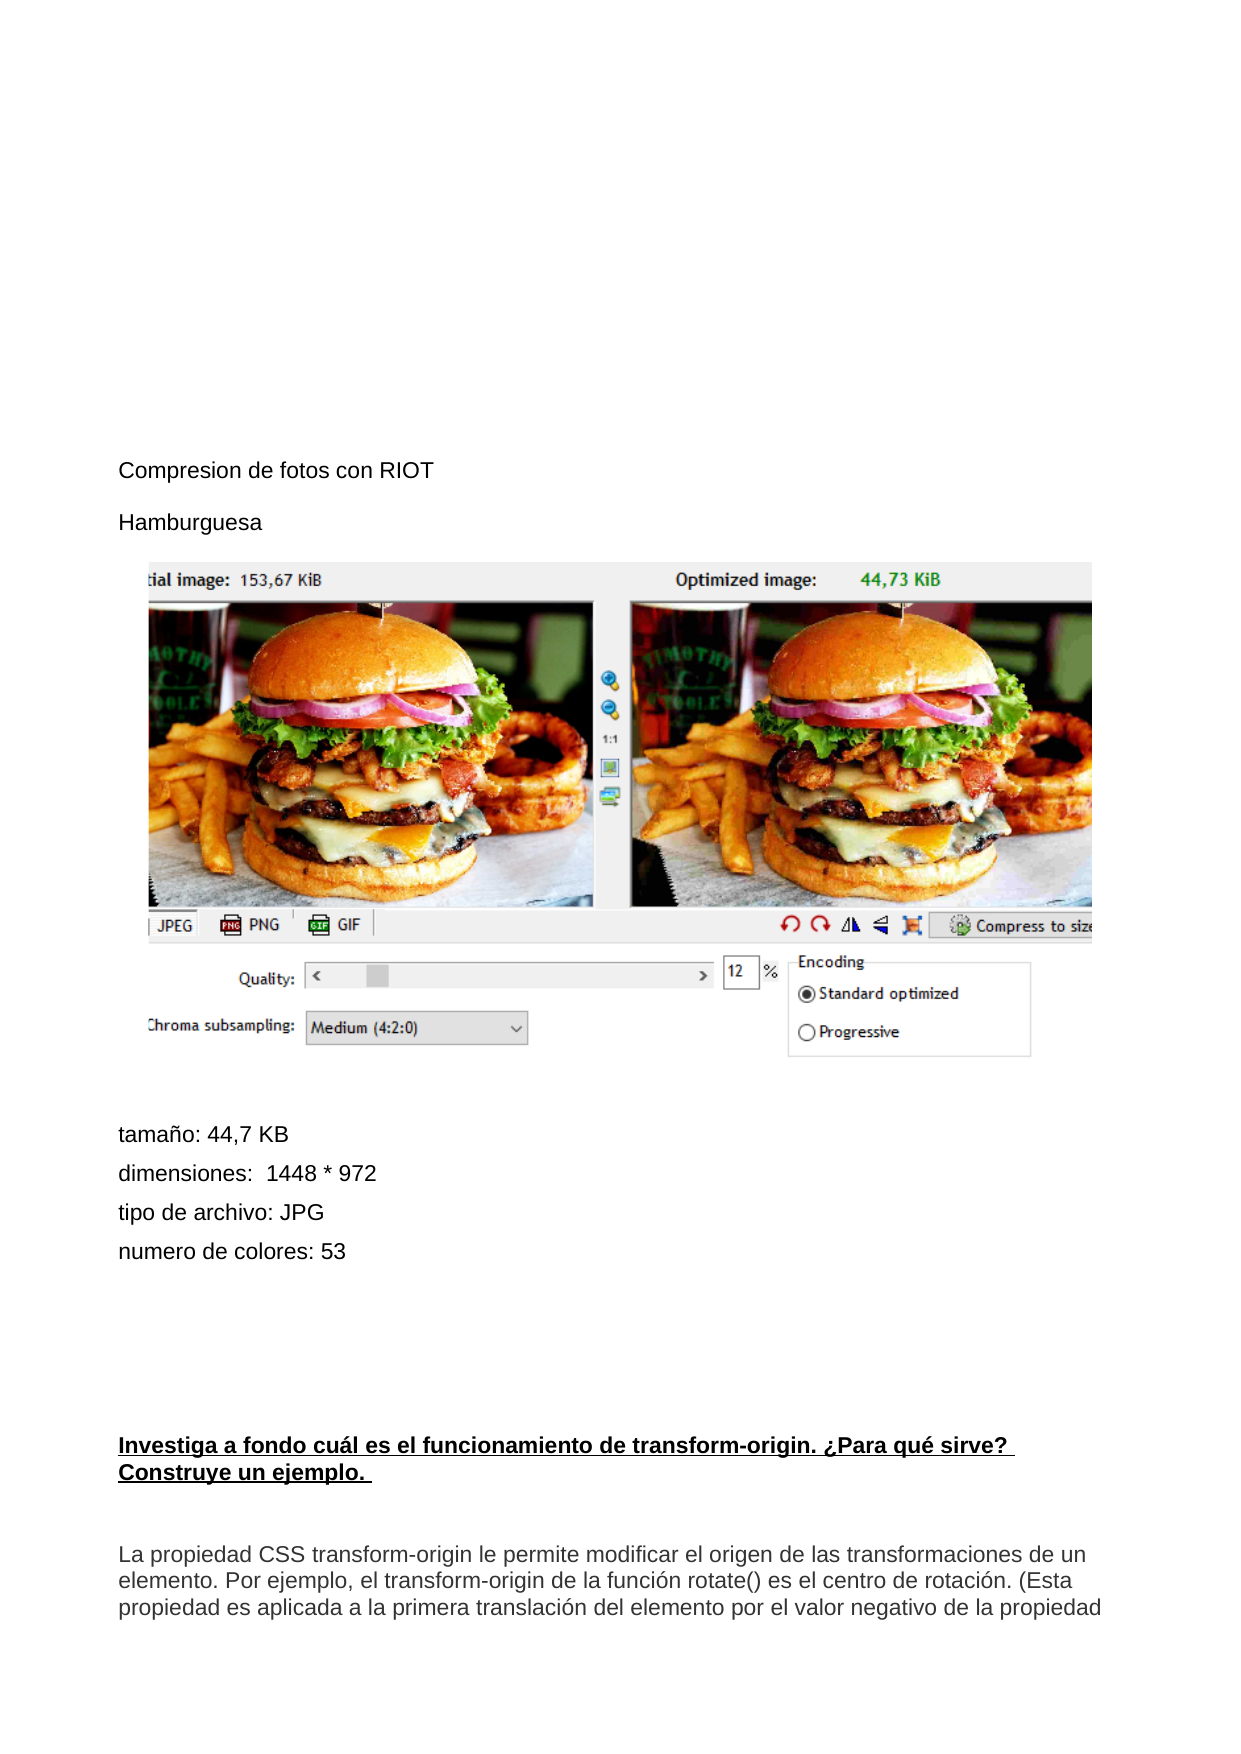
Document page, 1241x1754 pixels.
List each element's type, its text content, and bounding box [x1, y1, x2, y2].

text Compresion de fotos con RIOT [118, 457, 1122, 483]
text dimensiones: 1448 * 972 [118, 1160, 1122, 1187]
text Hamburguesa [118, 509, 1122, 536]
text numero de colores: 53 [118, 1238, 1122, 1264]
text tamaño: 44,7 KB [118, 1121, 1122, 1148]
text Investiga a fondo cuál es el funcionamiento de transform-origin. ¿Para qué sirve? Construye un ejemplo. [118, 1432, 1122, 1485]
picture [148, 562, 1092, 1069]
text tipo de archivo: JPG [118, 1199, 1122, 1225]
text La propiedad CSS transform-origin le permite modificar el origen de las transformaciones de un elemento. Por ejemplo, el transform-origin de la función rotate() es el centro de rotación. (Esta propiedad es aplicada a la primera translación del elemento por el valor negativo de la propiedad [118, 1541, 1122, 1620]
